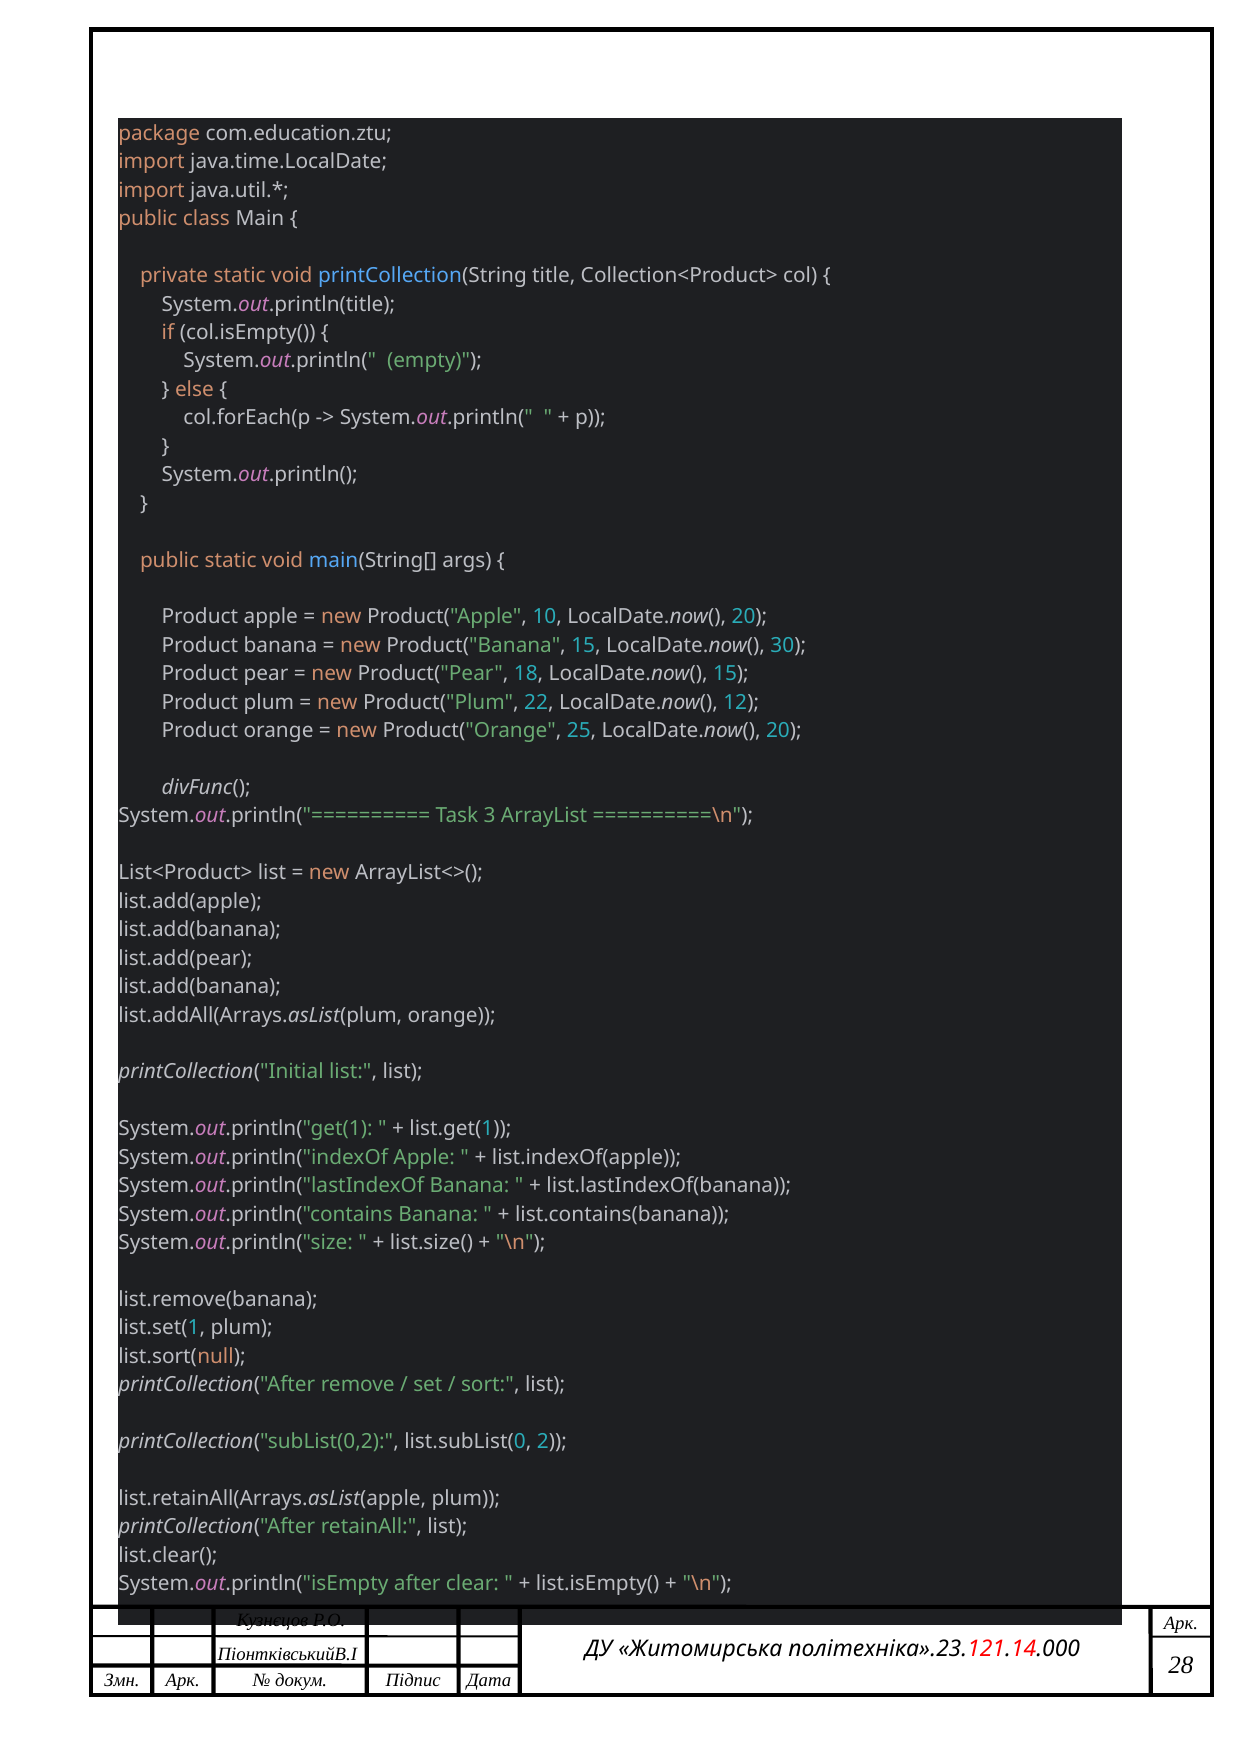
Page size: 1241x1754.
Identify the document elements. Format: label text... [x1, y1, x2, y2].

text System.out.println("========== Task 3 ArrayList ==========\n"); List<Product> list = new ArrayList<>(); list.add(apple); list.add(banana); list.add(pear); list.add(banana); list.addAll(Arrays.asList(plum, orange)); printCollection("Initial list:", list); System.out.println("get(1): " + list.get(1)); System.out.println("indexOf Apple: " + list.indexOf(apple)); System.out.println("lastIndexOf Banana: " + list.lastIndexOf(banana)); System.out.println("contains Banana: " + list.contains(banana)); System.out.println("size: " + list.size() + "\n"); list.remove(banana); list.set(1, plum); list.sort(null); [118, 801, 1122, 1369]
text printCollection("After remove / set / sort:", list); printCollection("subList(0,2):", list.subList(0, 2)); list.retainAll(Arrays.asList(apple, plum)); printCollection("After retainAll:", list); [118, 1369, 1122, 1540]
text package com.education.ztu; import java.time.LocalDate; import java.util.*; public class Main { private static void printCollection(String title, Collection<Product> col) { System.out.println(title); if (col.isEmpty()) { System.out.println(" (empty)"); } else { col.forEach(p -> System.out.println(" " + p)); } System.out.println(); } public static void main(String[] args) { Product apple = new Product("Apple", 10, LocalDate.now(), 20); Product banana = new Product("Banana", 15, LocalDate.now(), 30); Product pear = new Product("Pear", 18, LocalDate.now(), 15); Product plum = new Product("Plum", 22, LocalDate.now(), 12); Product orange = new Product("Orange", 25, LocalDate.now(), 20); divFunc(); [118, 118, 1122, 801]
text list.clear(); System.out.println("isEmpty after clear: " + list.isEmpty() + "\n"); divFunc(); System.out.println("========== Task 4 ArrayDeque ==========\n"); [522, 1609, 1122, 1625]
text list.clear(); System.out.println("isEmpty after clear: " + list.isEmpty() + "\n"); divFunc(); System.out.println("========== Task 4 ArrayDeque ==========\n"); [118, 1540, 1122, 1604]
